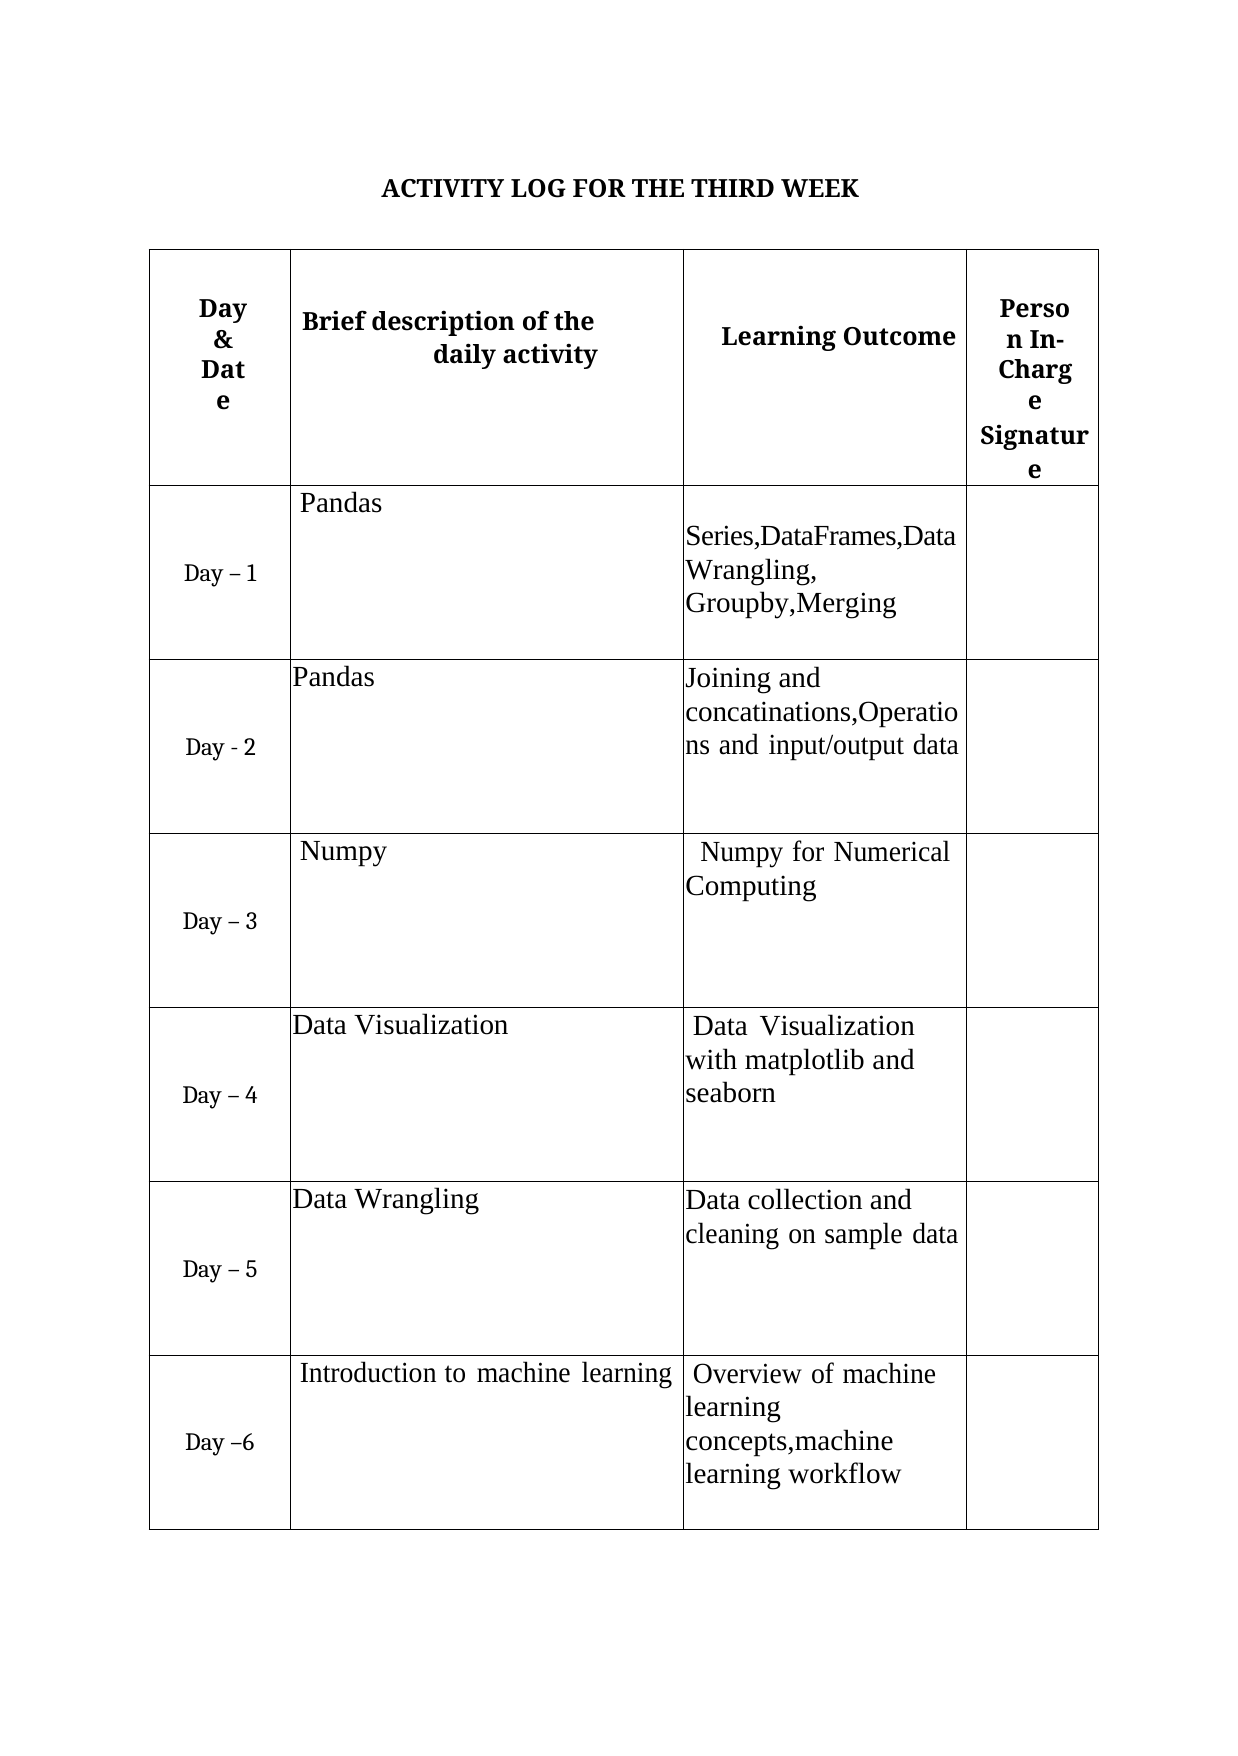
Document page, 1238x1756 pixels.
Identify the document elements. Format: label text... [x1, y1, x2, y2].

table_cell Numpy for Numerical Computing [684, 834, 966, 1007]
table_cell Joining and concatinations,Operatio ns and input/output data [684, 660, 966, 833]
table_cell Day – 4 [150, 1008, 290, 1181]
table_cell [967, 660, 1098, 833]
table_cell Introduction to machine learning [291, 1356, 683, 1529]
table_cell [967, 1182, 1098, 1355]
table_cell Day - 2 [150, 660, 290, 833]
table_cell Day – 3 [150, 834, 290, 1007]
table_cell Day – 1 [150, 486, 290, 659]
table_cell Series,DataFrames,Data Wrangling, Groupby,Merging [684, 486, 966, 659]
table_cell Data Wrangling [291, 1182, 683, 1355]
table_cell Data Visualization [291, 1008, 683, 1181]
table_cell Data Visualization with matplotlib and seaborn [684, 1008, 966, 1181]
table_header Brief description of the daily activity [291, 250, 683, 485]
table_header Day & Dat e [150, 250, 290, 485]
table_header Person In- Charge Signature [967, 250, 1098, 485]
table_header Learning Outcome [684, 250, 966, 485]
table_cell Overview of machine learning concepts,machine learning workflow [684, 1356, 966, 1529]
table_cell Day – 5 [150, 1182, 290, 1355]
table_cell [967, 486, 1098, 659]
table_cell Numpy [291, 834, 683, 1007]
table_cell [967, 1356, 1098, 1529]
table_cell [967, 1008, 1098, 1181]
table_cell Day –6 [150, 1356, 290, 1529]
table_cell [967, 834, 1098, 1007]
table_cell Data collection and cleaning on sample data [684, 1182, 966, 1355]
table_cell Pandas [291, 486, 683, 659]
table_cell Pandas [291, 660, 683, 833]
text ACTIVITY LOG FOR THE THIRD WEEK [125, 171, 1115, 205]
